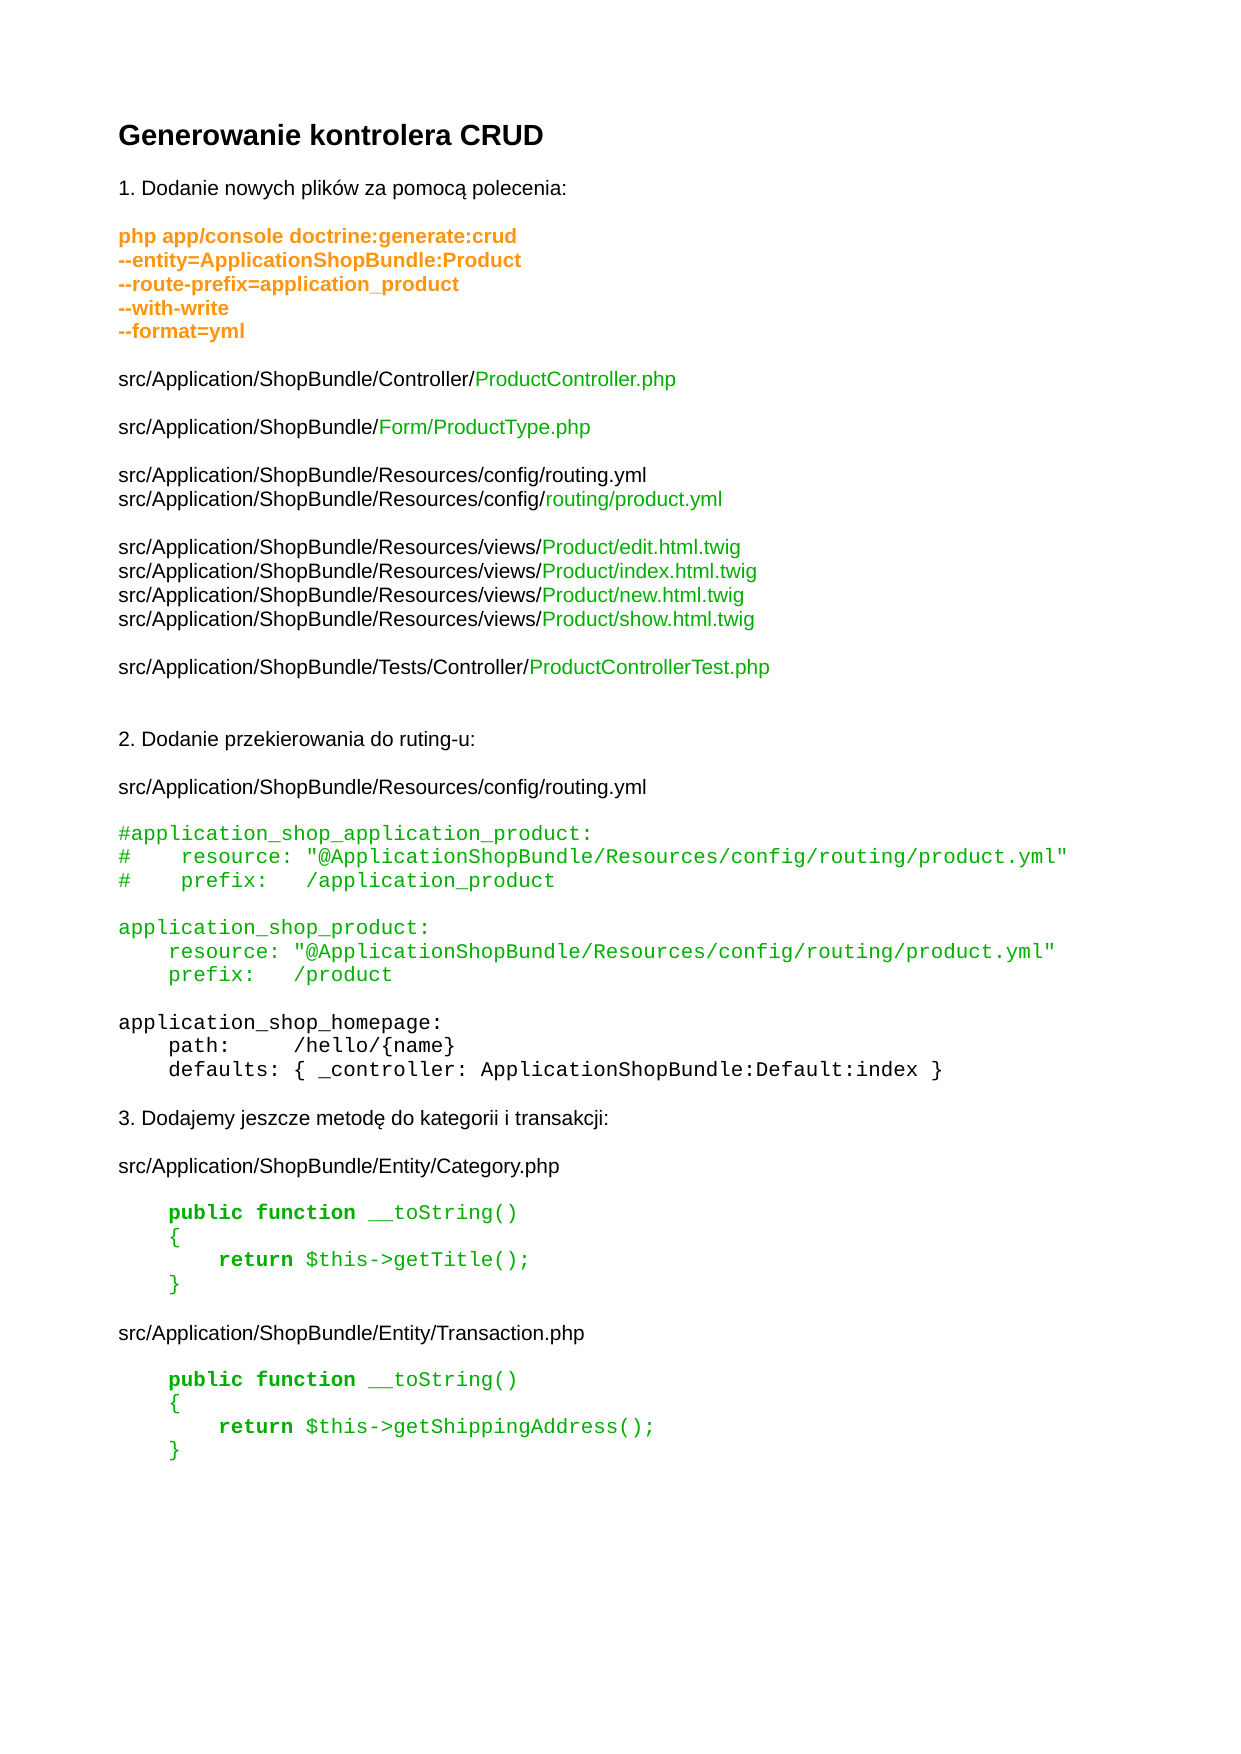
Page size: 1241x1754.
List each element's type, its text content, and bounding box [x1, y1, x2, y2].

text --route-prefix=application_product [118, 271, 1122, 295]
text src/Application/ShopBundle/Form/ProductType.php [118, 415, 1122, 439]
text src/Application/ShopBundle/Controller/ProductController.php [118, 367, 1122, 391]
text #application_shop_application_product: [118, 822, 1122, 846]
text public function __toString() [118, 1368, 1122, 1392]
text src/Application/ShopBundle/Entity/Category.php [118, 1154, 1122, 1178]
text application_shop_product: [118, 917, 1122, 941]
text return $this->getTitle(); [118, 1249, 1122, 1273]
text resource: "@ApplicationShopBundle/Resources/config/routing/product.yml" [118, 941, 1122, 964]
text } [118, 1439, 1122, 1463]
text --format=yml [118, 319, 1122, 343]
text path: /hello/{name} [118, 1035, 1122, 1059]
text src/Application/ShopBundle/Resources/config/routing.yml [118, 463, 1122, 487]
text 2. Dodanie przekierowania do ruting-u: [118, 727, 1122, 751]
text # resource: "@ApplicationShopBundle/Resources/config/routing/product.yml" [118, 846, 1122, 870]
text src/Application/ShopBundle/Resources/config/routing.yml [118, 774, 1122, 798]
text { [118, 1226, 1122, 1249]
text Generowanie kontrolera CRUD [118, 118, 1122, 152]
text } [118, 1273, 1122, 1297]
text src/Application/ShopBundle/Resources/views/Product/show.html.twig [118, 607, 1122, 631]
text public function __toString() [118, 1202, 1122, 1226]
text 1. Dodanie nowych plików za pomocą polecenia: [118, 176, 1122, 199]
text php app/console doctrine:generate:crud [118, 223, 1122, 247]
text defaults: { _controller: ApplicationShopBundle:Default:index } [118, 1059, 1122, 1083]
text # prefix: /application_product [118, 870, 1122, 893]
text prefix: /product [118, 964, 1122, 988]
text --entity=ApplicationShopBundle:Product [118, 247, 1122, 271]
text src/Application/ShopBundle/Entity/Transaction.php [118, 1321, 1122, 1344]
text src/Application/ShopBundle/Tests/Controller/ProductControllerTest.php [118, 655, 1122, 679]
text src/Application/ShopBundle/Resources/config/routing/product.yml [118, 487, 1122, 511]
text src/Application/ShopBundle/Resources/views/Product/index.html.twig [118, 559, 1122, 583]
text 3. Dodajemy jeszcze metodę do kategorii i transakcji: [118, 1106, 1122, 1130]
text return $this->getShippingAddress(); [118, 1416, 1122, 1439]
text --with-write [118, 295, 1122, 319]
text src/Application/ShopBundle/Resources/views/Product/new.html.twig [118, 583, 1122, 607]
text { [118, 1392, 1122, 1416]
text src/Application/ShopBundle/Resources/views/Product/edit.html.twig [118, 535, 1122, 559]
text application_shop_homepage: [118, 1012, 1122, 1035]
